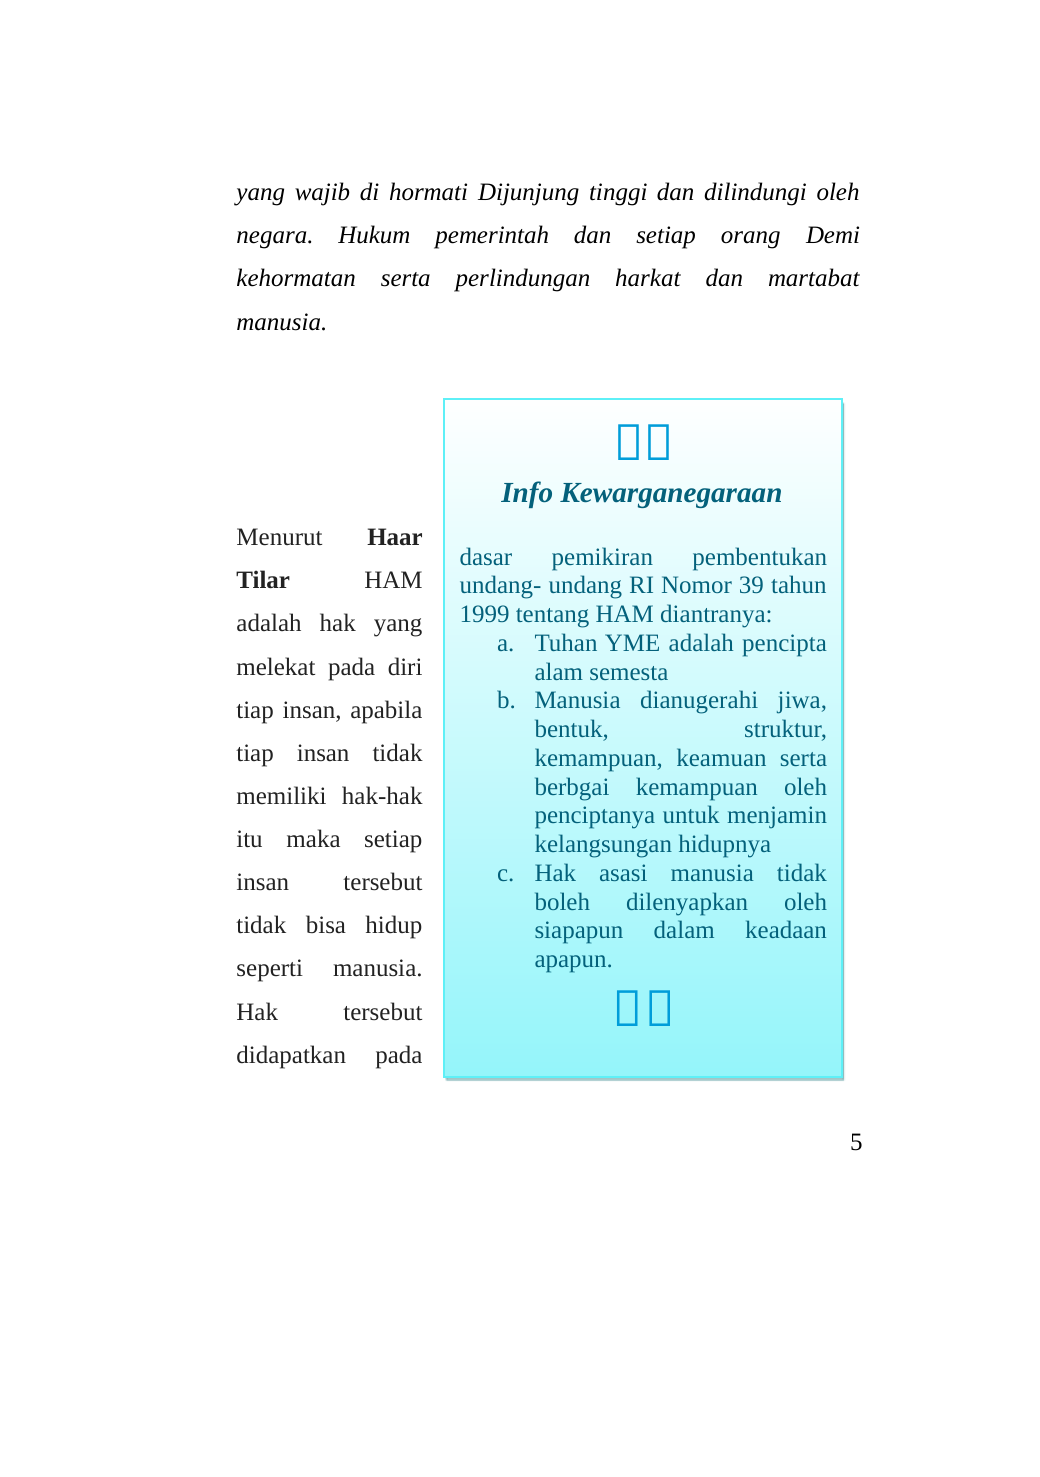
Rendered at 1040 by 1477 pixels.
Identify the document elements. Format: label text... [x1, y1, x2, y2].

text yang wajib di hormati Dijunjung tinggi dan dilindungi oleh negara. Hukum pemerintah dan setiap orang Demi kehormatan serta perlindungan harkat dan martabat manusia. [236, 177, 862, 335]
list Manusia dianugerahi jiwa, bentuk, struktur, kemampuan, keamuan serta berbgai kemampuan oleh penciptanya untuk menjamin kelangsungan hidupnya [497, 686, 827, 858]
text Info Kewarganegaraan [459, 475, 827, 508]
text  [459, 407, 827, 475]
list Tuhan YME adalah pencipta alam semesta [497, 628, 827, 686]
picture [673, 577, 678, 588]
list Hak asasi manusia tidak boleh dilenyapkan oleh siapapun dalam keadaan apapun. [497, 858, 827, 973]
text Menurut Haar Tilar HAM adalah hak yang melekat pada diri tiap insan, apabila tiap insan tidak memiliki hak-hak itu maka setiap insan tersebut tidak bisa hidup seperti manusia. Hak tersebut didapatkan pada [236, 522, 443, 1068]
text [846, 522, 862, 1068]
text dasar pemikiran pembentukan undang- undang RI Nomor 39 tahun 1999 tentang HAM diantranya: [459, 542, 827, 628]
text  [459, 973, 827, 1041]
